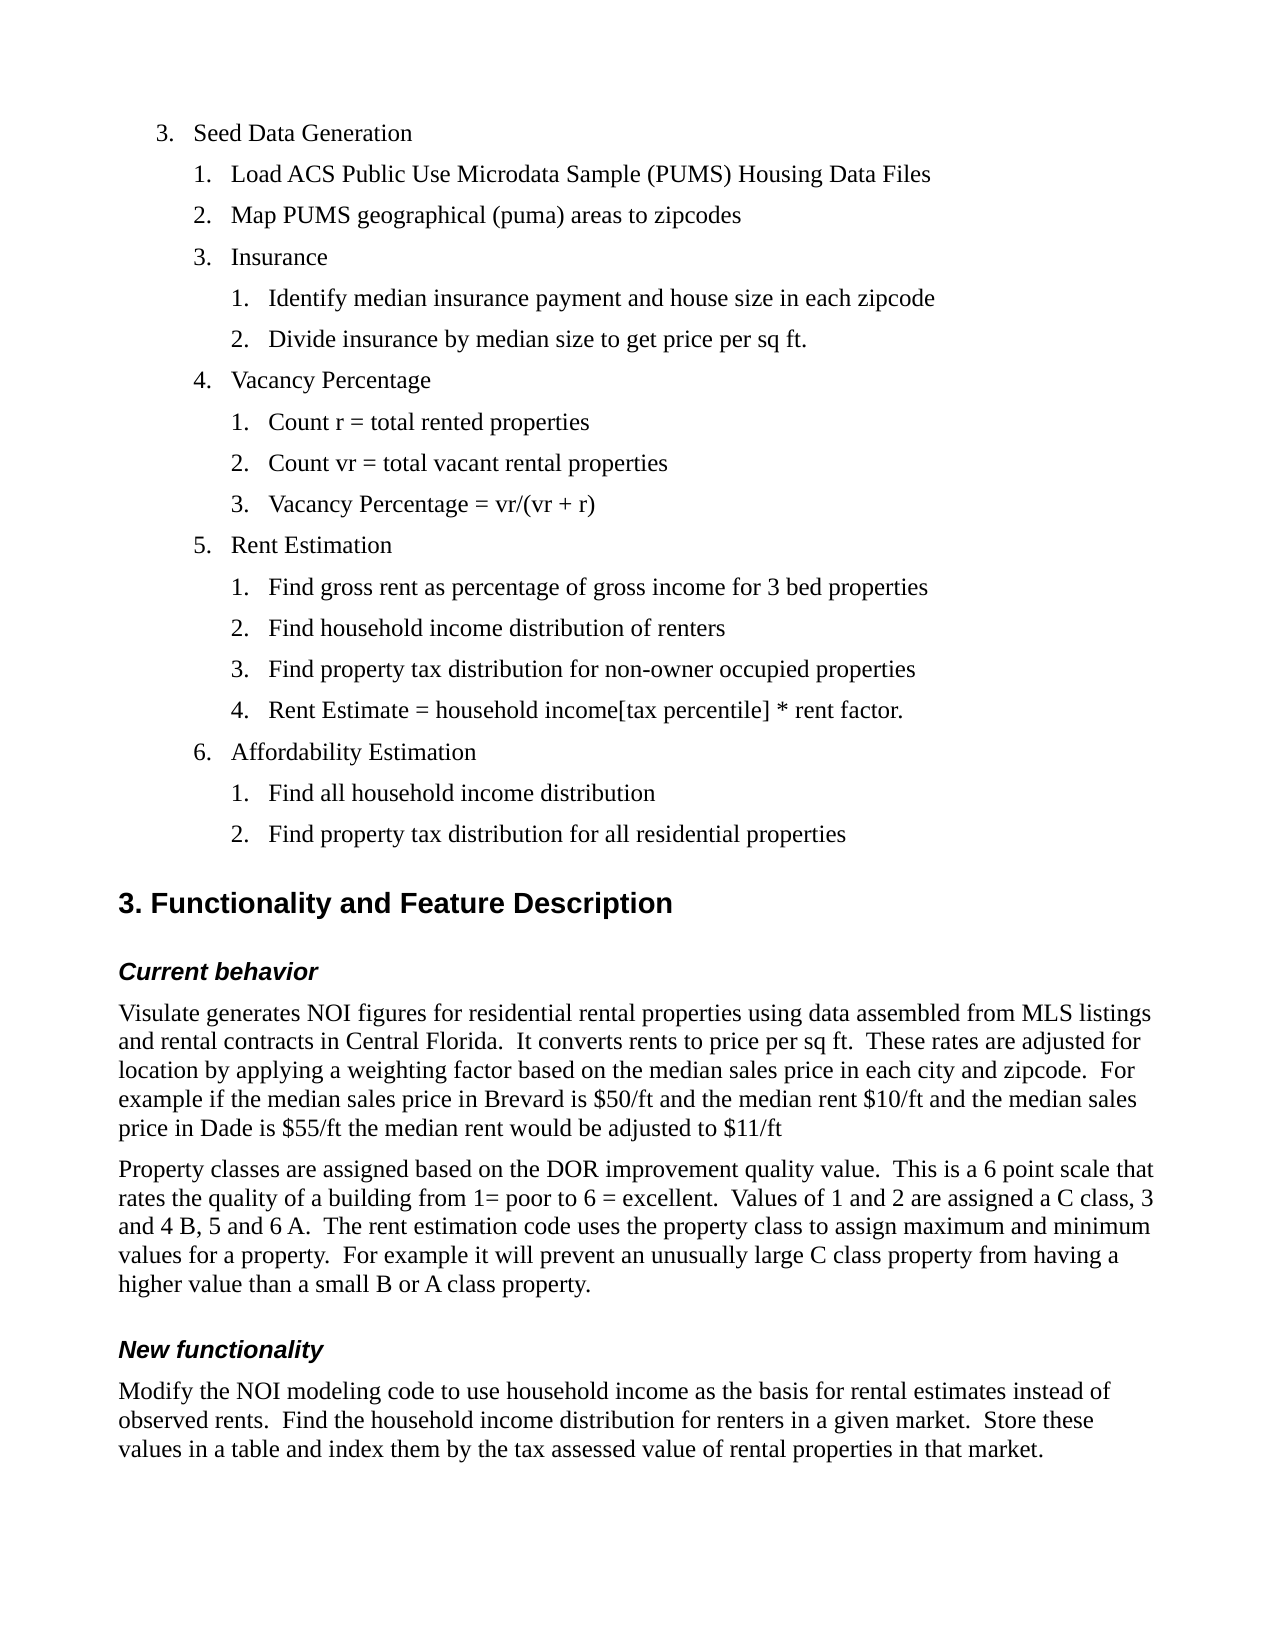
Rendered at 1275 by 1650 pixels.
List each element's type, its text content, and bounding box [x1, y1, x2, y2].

list Identify median insurance payment and house size in each zipcode [231, 283, 1157, 312]
text Visulate generates NOI figures for residential rental properties using data assembled from MLS listings and rental contracts in Central Florida. It converts rents to price per sq ft. These rates are adjusted for location by applying a weighting factor based on the median sales price in each city and zipcode. For example if the median sales price in Brevard is $50/ft and the median rent $10/ft and the median sales price in Dade is $55/ft the median rent would be adjusted to $11/ft [118, 998, 1157, 1141]
list Count vr = total vacant rental properties [231, 448, 1157, 477]
text Property classes are assigned based on the DOR improvement quality value. This is a 6 point scale that rates the quality of a building from 1= poor to 6 = excellent. Values of 1 and 2 are assigned a C class, 3 and 4 B, 5 and 6 A. The rent estimation code uses the property class to assign maximum and minimum values for a property. For example it will prevent an unusually large C class property from having a higher value than a small B or A class property. [118, 1154, 1157, 1298]
list Rent Estimate = household income[tax percentile] * rent factor. [231, 696, 1157, 724]
list Vacancy Percentage = vr/(vr + r) [231, 489, 1157, 518]
subtitle Current behavior [118, 957, 1157, 985]
list Divide insurance by median size to get price per sq ft. [231, 324, 1157, 353]
text Modify the NOI modeling code to use household income as the basis for rental estimates instead of observed rents. Find the household income distribution for renters in a given market. Store these values in a table and index them by the tax assessed value of rental properties in that market. [118, 1376, 1157, 1462]
list Find property tax distribution for all residential properties [231, 819, 1157, 848]
list Load ACS Public Use Microdata Sample (PUMS) Housing Data Files [193, 159, 1157, 188]
subtitle New functionality [118, 1335, 1157, 1364]
list Seed Data Generation [156, 118, 1157, 147]
list Find all household income distribution [231, 778, 1157, 807]
list Rent Estimation [193, 531, 1157, 559]
list Find household income distribution of renters [231, 613, 1157, 642]
list Find gross rent as percentage of gross income for 3 bed properties [231, 572, 1157, 601]
list Find property tax distribution for non-owner occupied properties [231, 654, 1157, 683]
list Insurance [193, 242, 1157, 271]
list Map PUMS geographical (puma) areas to zipcodes [193, 201, 1157, 229]
list Affordability Estimation [193, 737, 1157, 766]
subtitle 3. Functionality and Feature Description [118, 886, 1157, 919]
list Count r = total rented properties [231, 407, 1157, 436]
list Vacancy Percentage [193, 366, 1157, 394]
